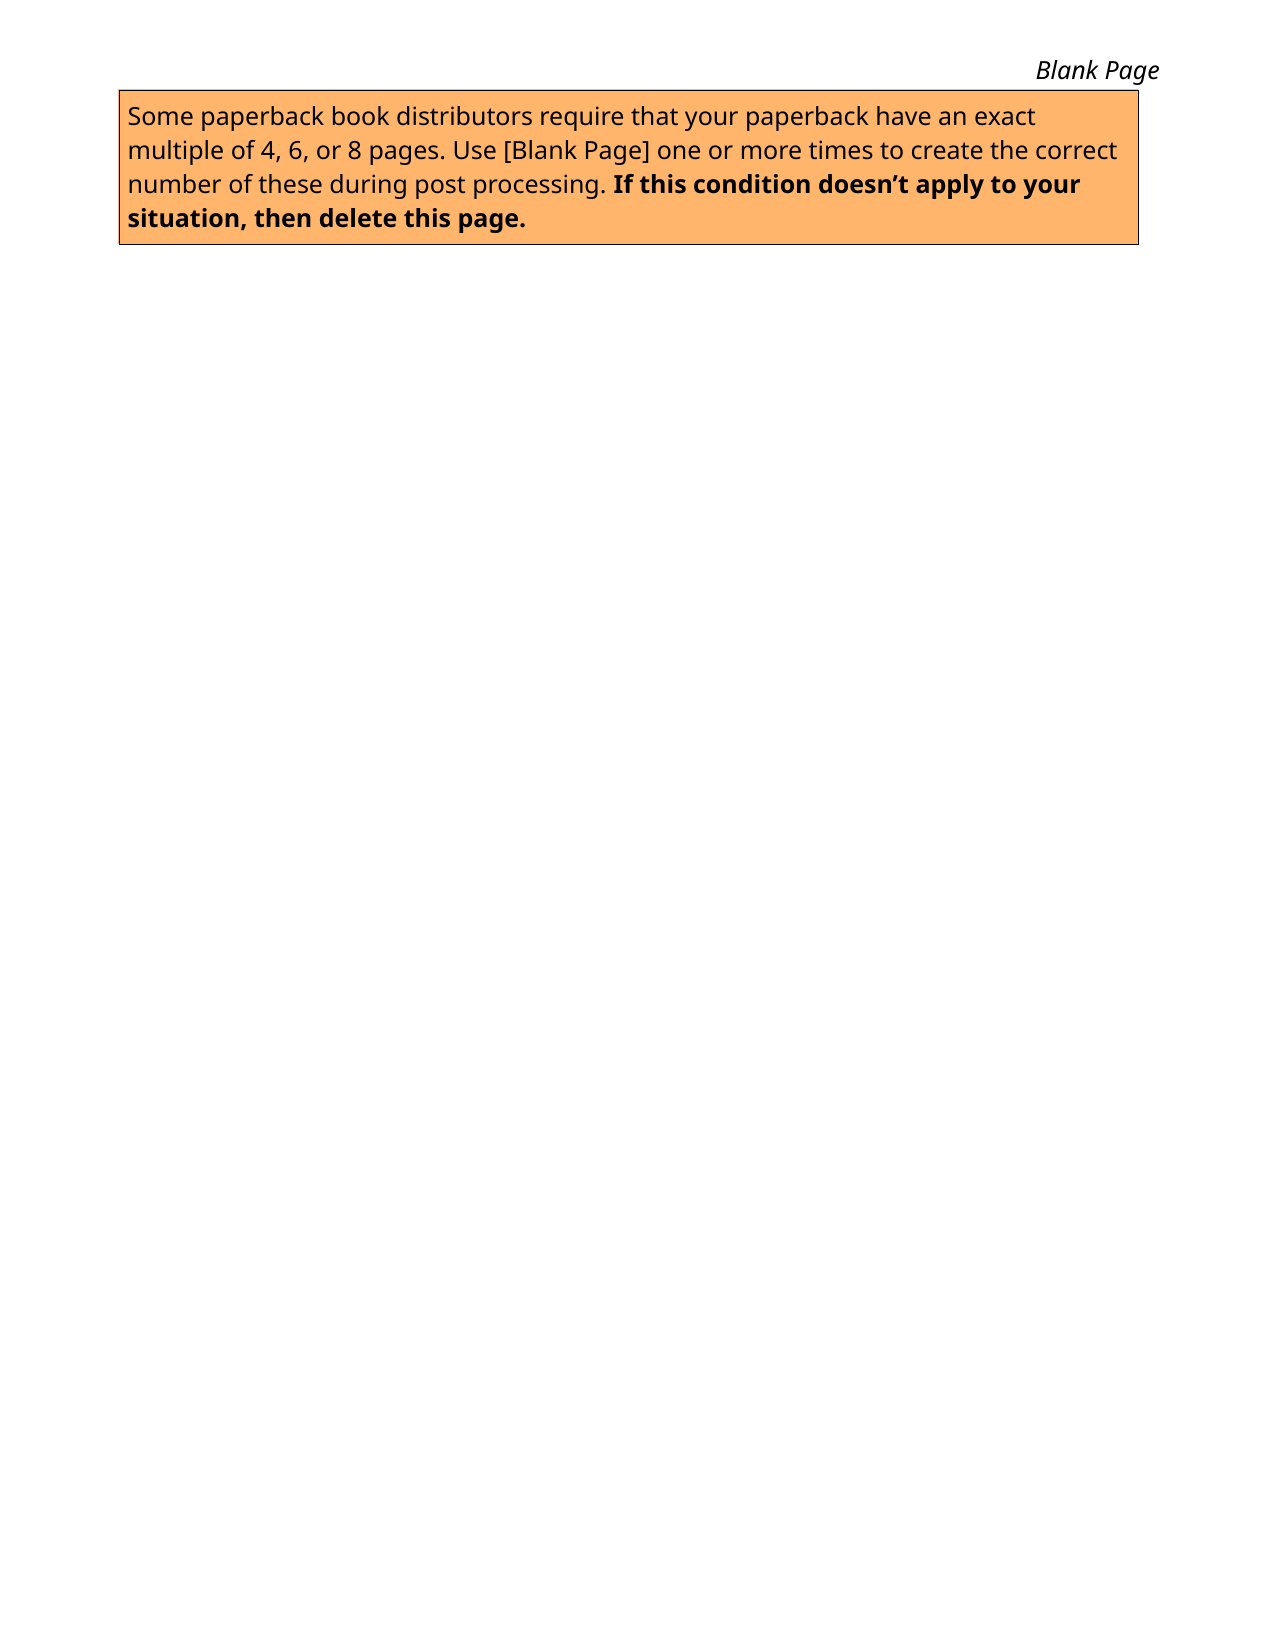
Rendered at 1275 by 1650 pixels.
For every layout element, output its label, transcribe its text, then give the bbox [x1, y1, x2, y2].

text Some paperback book distributors require that your paperback have an exact multiple of 4, 6, or 8 pages. Use [Blank Page] one or more times to create the correct number of these during post processing. If this condition doesn’t apply to your situation, then delete this page. [120, 91, 1138, 244]
text Blank Page [94, 52, 1162, 87]
